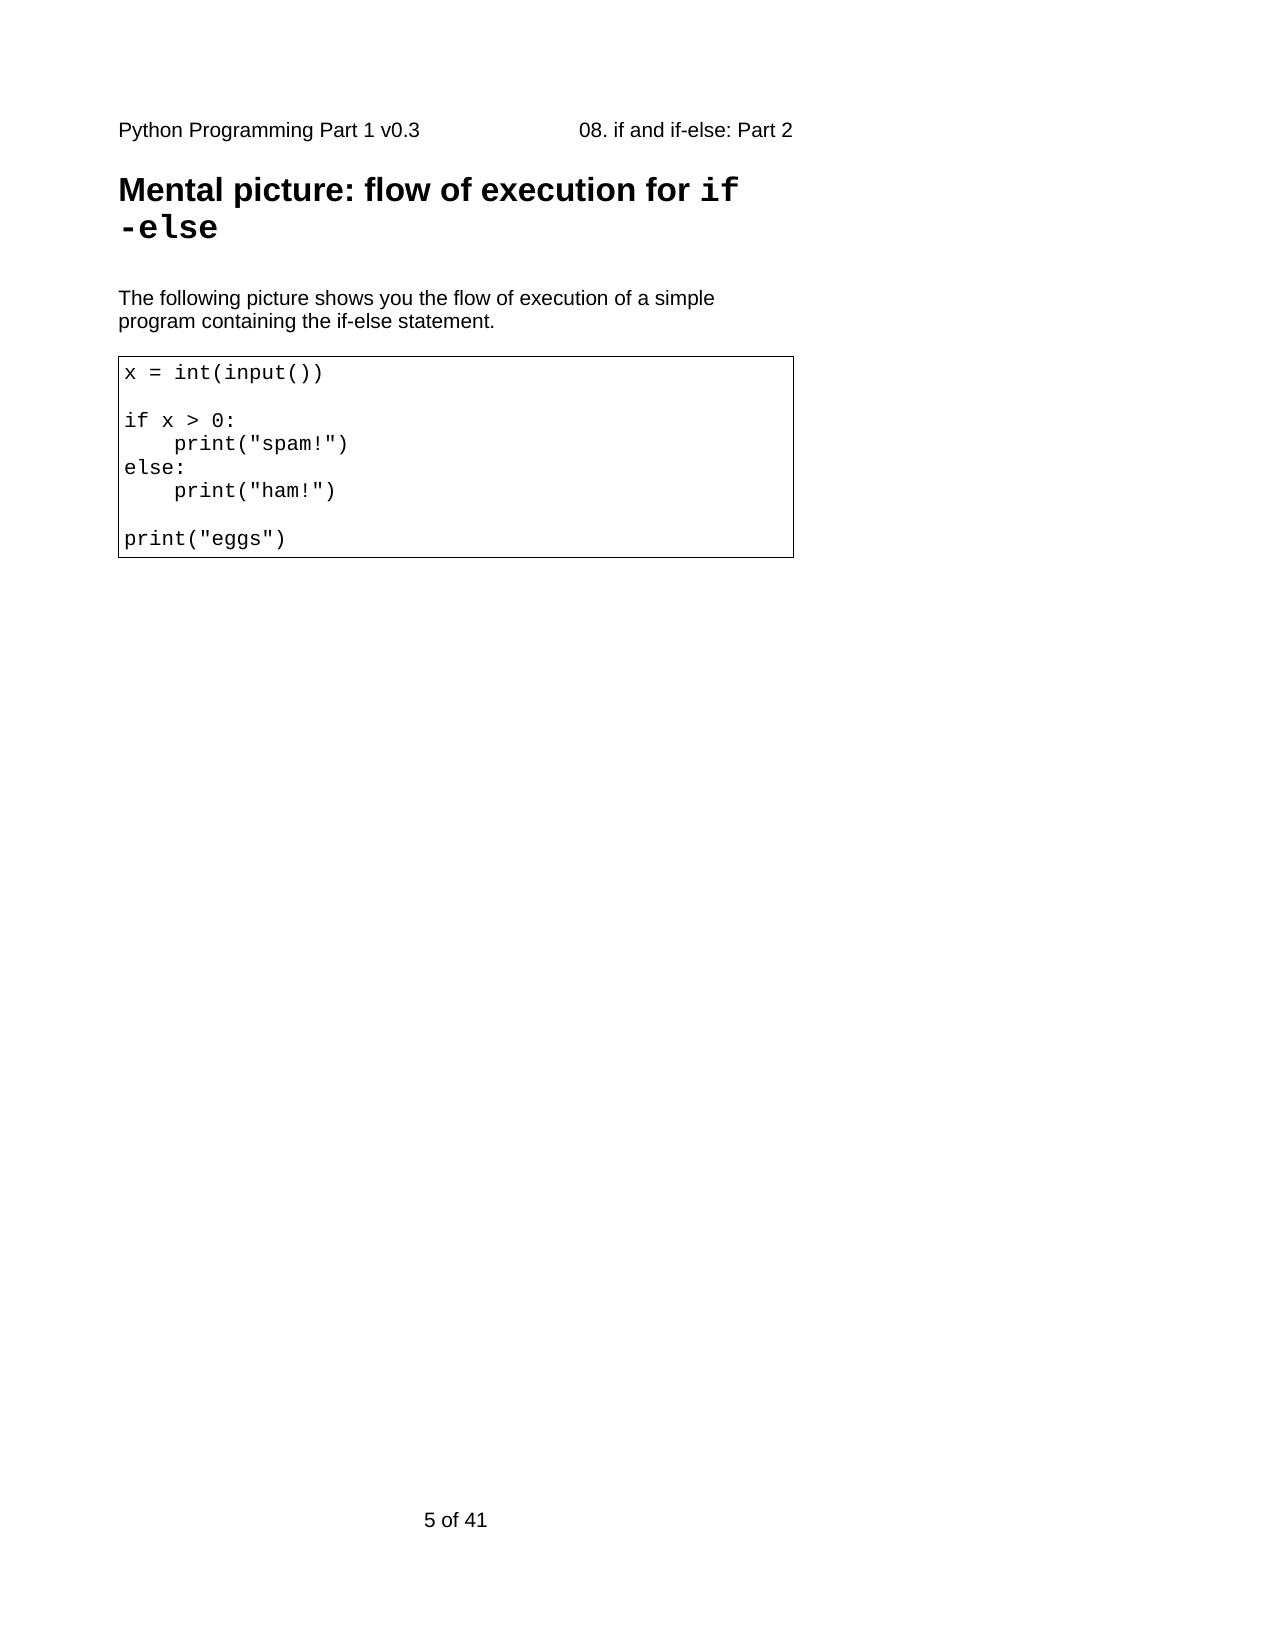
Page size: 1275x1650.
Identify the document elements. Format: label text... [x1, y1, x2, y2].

text Mental picture: flow of execution for if [118, 171, 793, 211]
text -else [118, 211, 793, 249]
table_header x = int(input()) if x > 0: print("spam!") else: print("ham!") print("eggs") [119, 357, 793, 557]
text The following picture shows you the flow of execution of a simple program containing the if-else statement. [118, 287, 793, 333]
